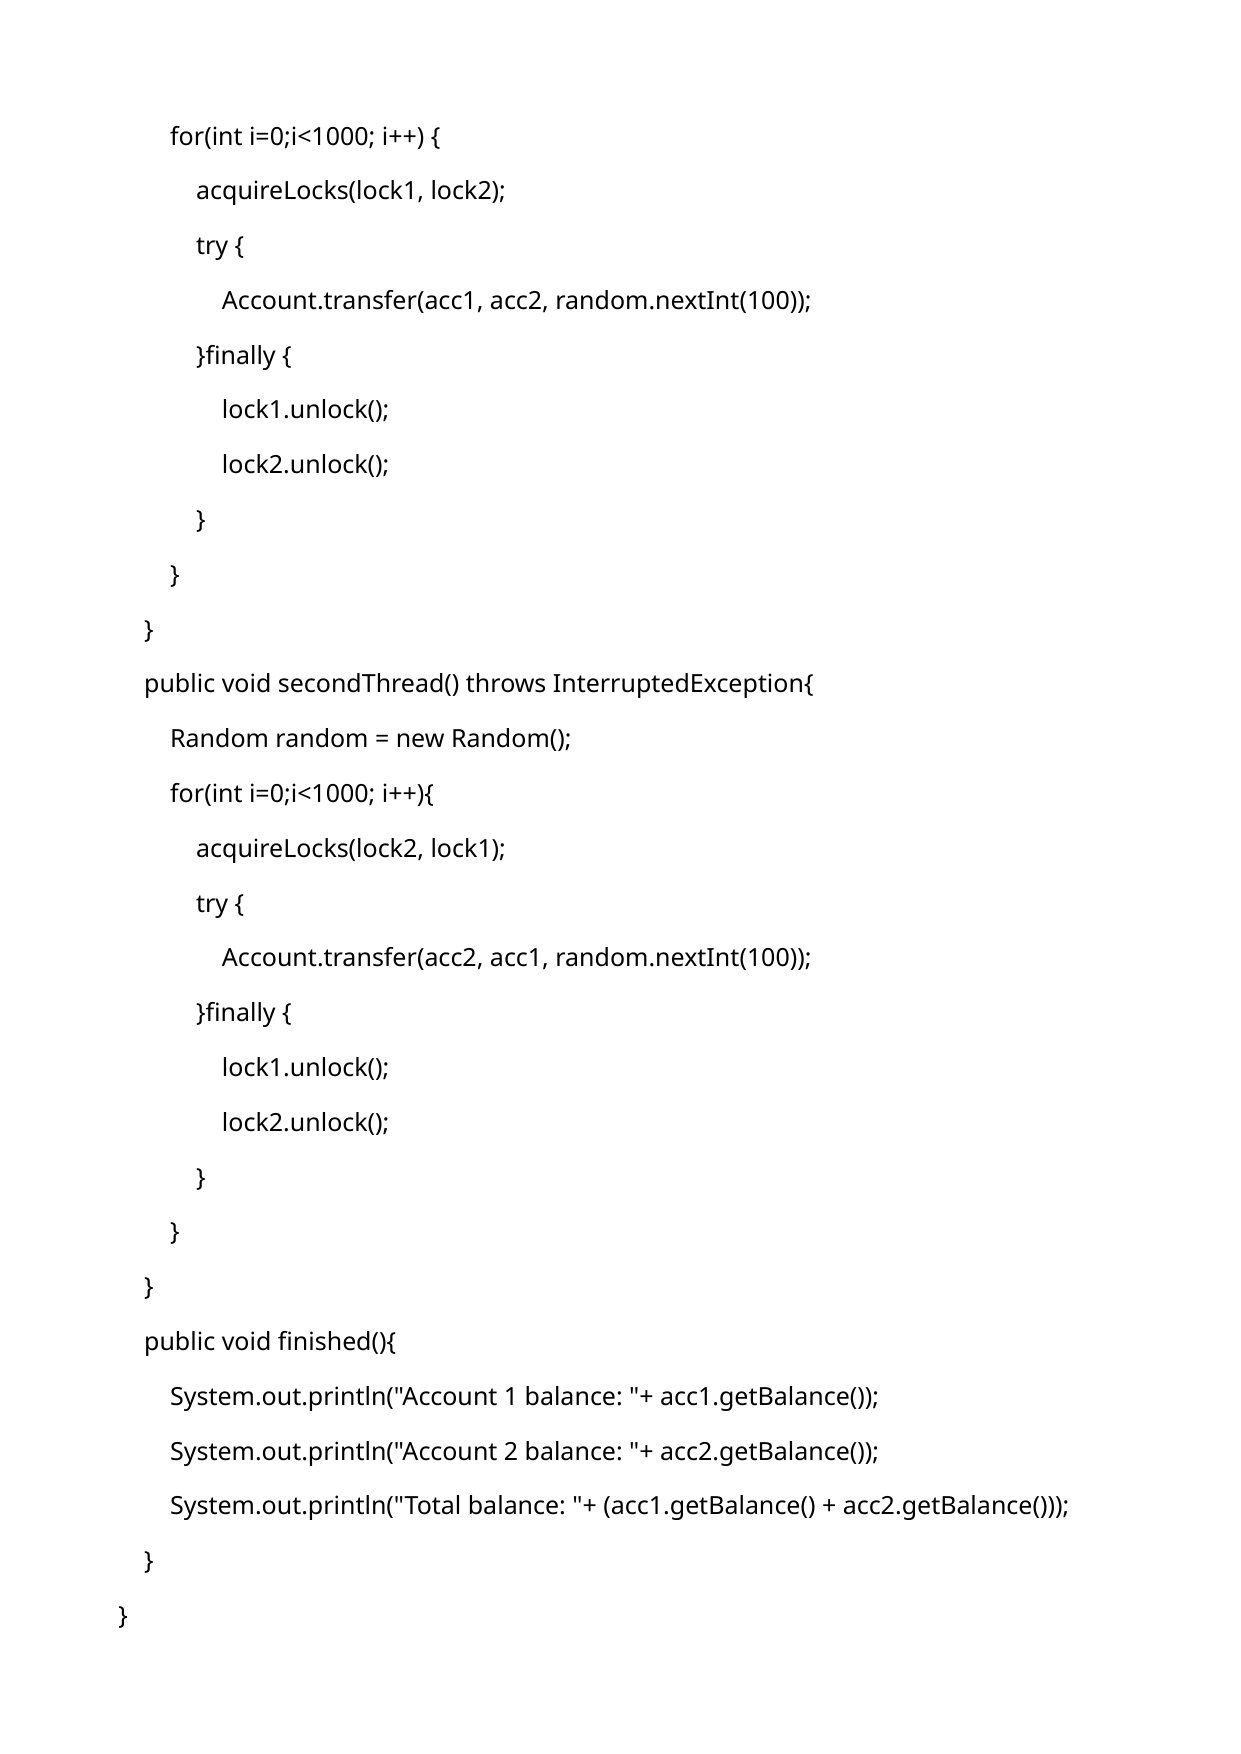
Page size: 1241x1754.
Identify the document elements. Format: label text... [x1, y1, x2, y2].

text }finally { [118, 337, 1122, 371]
text } [118, 1159, 1122, 1193]
text System.out.println("Account 2 balance: "+ acc2.getBalance()); [118, 1433, 1122, 1467]
text try { [118, 885, 1122, 919]
text try { [118, 228, 1122, 262]
text } [118, 1269, 1122, 1303]
text } [118, 556, 1122, 591]
text } [118, 1543, 1122, 1577]
text lock1.unlock(); [118, 392, 1122, 426]
text acquireLocks(lock1, lock2); [118, 173, 1122, 207]
text lock2.unlock(); [118, 1104, 1122, 1138]
text } [118, 1597, 1122, 1632]
text public void finished(){ [118, 1323, 1122, 1358]
text acquireLocks(lock2, lock1); [118, 830, 1122, 864]
text public void secondThread() throws InterruptedException{ [118, 666, 1122, 700]
text lock2.unlock(); [118, 447, 1122, 481]
text for(int i=0;i<1000; i++) { [118, 118, 1122, 152]
text } [118, 1214, 1122, 1248]
text for(int i=0;i<1000; i++){ [118, 776, 1122, 810]
text lock1.unlock(); [118, 1049, 1122, 1084]
text } [118, 502, 1122, 536]
text System.out.println("Account 1 balance: "+ acc1.getBalance()); [118, 1378, 1122, 1412]
text System.out.println("Total balance: "+ (acc1.getBalance() + acc2.getBalance())); [118, 1488, 1122, 1522]
text }finally { [118, 995, 1122, 1029]
text } [118, 611, 1122, 645]
text Account.transfer(acc2, acc1, random.nextInt(100)); [118, 940, 1122, 974]
text Account.transfer(acc1, acc2, random.nextInt(100)); [118, 282, 1122, 317]
text Random random = new Random(); [118, 721, 1122, 755]
